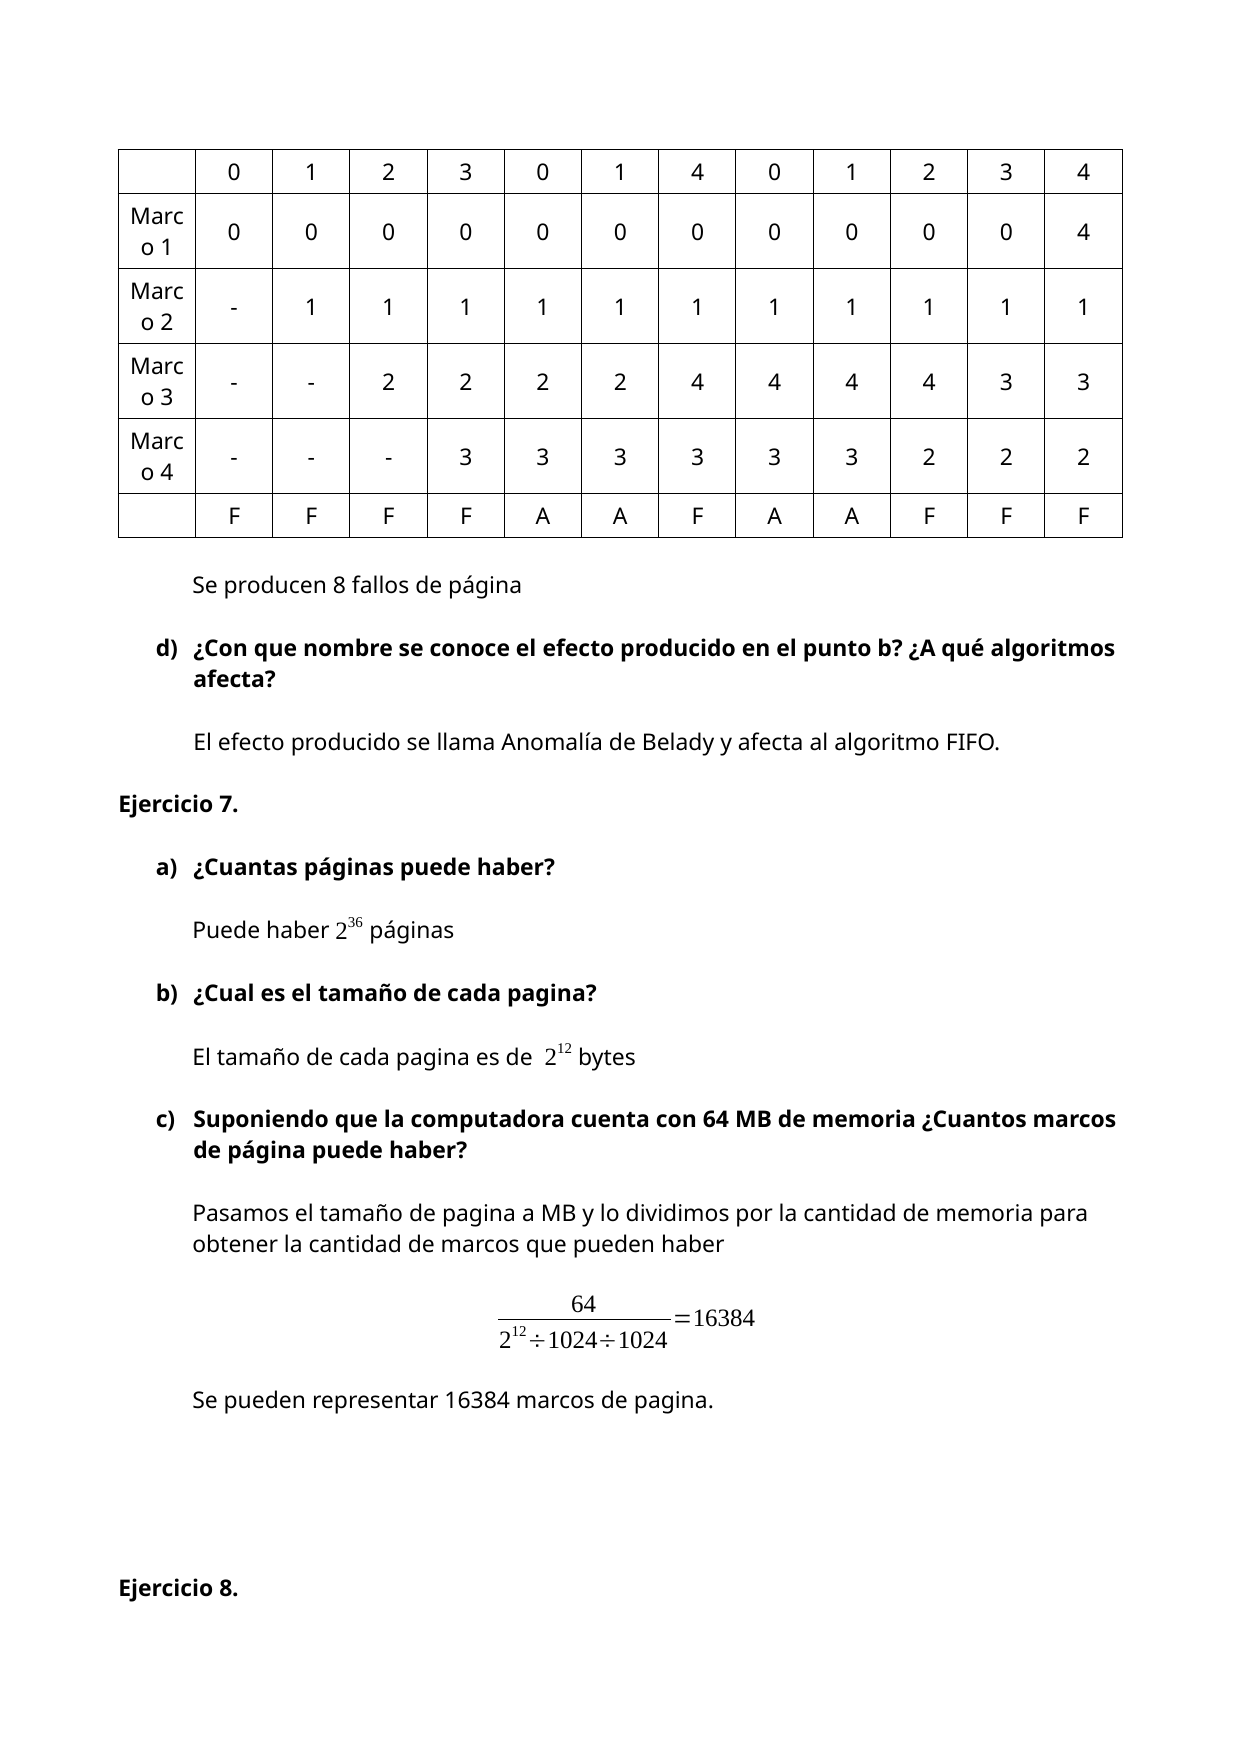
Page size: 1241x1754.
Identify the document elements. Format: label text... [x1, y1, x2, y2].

table_cell Marco 2 [119, 269, 195, 343]
table_cell 0 [428, 194, 504, 268]
table_cell [119, 494, 195, 537]
table_cell 0 [659, 194, 735, 268]
list ¿Cual es el tamaño de cada pagina? [156, 977, 1122, 1008]
table_cell F [659, 494, 735, 537]
table_cell F [196, 494, 272, 537]
text El tamaño de cada pagina es de bytes [118, 1039, 1122, 1072]
table_cell 3 [814, 419, 890, 493]
table_cell 0 [196, 194, 272, 268]
table_cell F [968, 494, 1044, 537]
table_cell - [273, 419, 349, 493]
table_cell - [350, 419, 427, 493]
table_cell 0 [814, 194, 890, 268]
table_cell A [736, 494, 813, 537]
table_cell 2 [582, 344, 658, 418]
table_cell 0 [891, 194, 967, 268]
table_cell 1 [1045, 269, 1122, 343]
list ¿Cuantas páginas puede haber? [156, 850, 1122, 882]
table_cell 1 [428, 269, 504, 343]
table_cell 1 [968, 269, 1044, 343]
table_cell Marco 4 [119, 419, 195, 493]
table_header 3 [968, 150, 1044, 193]
table_cell 3 [659, 419, 735, 493]
table_cell 3 [582, 419, 658, 493]
table_cell 2 [505, 344, 581, 418]
table_cell A [582, 494, 658, 537]
table_header 0 [505, 150, 581, 193]
table_cell Marco 1 [119, 194, 195, 268]
table_cell 3 [968, 344, 1044, 418]
table_cell 0 [505, 194, 581, 268]
list ¿Con que nombre se conoce el efecto producido en el punto b? ¿A qué algoritmos afecta? [156, 632, 1122, 694]
text Pasamos el tamaño de pagina a MB y lo dividimos por la cantidad de memoria para obtener la cantidad de marcos que pueden haber [118, 1197, 1122, 1259]
table_cell - [196, 344, 272, 418]
table_cell 2 [428, 344, 504, 418]
table_cell - [196, 419, 272, 493]
table_header 1 [582, 150, 658, 193]
table_cell 2 [350, 344, 427, 418]
text Ejercicio 8. [118, 1572, 1122, 1603]
table_cell 0 [736, 194, 813, 268]
text Ejercicio 7. [118, 788, 1122, 819]
table_cell F [1045, 494, 1122, 537]
table_cell 3 [428, 419, 504, 493]
table_cell 1 [814, 269, 890, 343]
table_cell A [814, 494, 890, 537]
table_cell 1 [273, 269, 349, 343]
table_cell 4 [814, 344, 890, 418]
table_cell F [891, 494, 967, 537]
table_cell 2 [968, 419, 1044, 493]
table_header 1 [273, 150, 349, 193]
table_cell 0 [350, 194, 427, 268]
table_cell 1 [736, 269, 813, 343]
table_cell 4 [891, 344, 967, 418]
table_cell - [196, 269, 272, 343]
table_cell F [350, 494, 427, 537]
table_cell A [505, 494, 581, 537]
list Suponiendo que la computadora cuenta con 64 MB de memoria ¿Cuantos marcos de página puede haber? [156, 1103, 1122, 1166]
text Se pueden representar 16384 marcos de pagina. [118, 1384, 1122, 1416]
table_cell 0 [968, 194, 1044, 268]
table_cell 2 [891, 419, 967, 493]
text Se producen 8 fallos de página [118, 569, 1122, 600]
table_cell 4 [659, 344, 735, 418]
table_header 3 [428, 150, 504, 193]
table_header 1 [814, 150, 890, 193]
table_cell 1 [505, 269, 581, 343]
table_cell 1 [659, 269, 735, 343]
table_cell 1 [891, 269, 967, 343]
table_header 4 [659, 150, 735, 193]
table_cell Marco 3 [119, 344, 195, 418]
table_cell 0 [582, 194, 658, 268]
table_cell 4 [736, 344, 813, 418]
table_cell 2 [1045, 419, 1122, 493]
text Puede haber páginas [118, 913, 1122, 946]
table_header 2 [350, 150, 427, 193]
table_cell 3 [505, 419, 581, 493]
table_cell 3 [1045, 344, 1122, 418]
table_header 4 [1045, 150, 1122, 193]
table_header 2 [891, 150, 967, 193]
table_cell 1 [582, 269, 658, 343]
table_header 0 [736, 150, 813, 193]
table_header 0 [196, 150, 272, 193]
table_header [119, 150, 195, 193]
table_cell 3 [736, 419, 813, 493]
table_cell F [273, 494, 349, 537]
table_cell - [273, 344, 349, 418]
table_cell 1 [350, 269, 427, 343]
table_cell 4 [1045, 194, 1122, 268]
table_cell F [428, 494, 504, 537]
list El efecto producido se llama Anomalía de Belady y afecta al algoritmo FIFO. [156, 725, 1122, 757]
table_cell 0 [273, 194, 349, 268]
